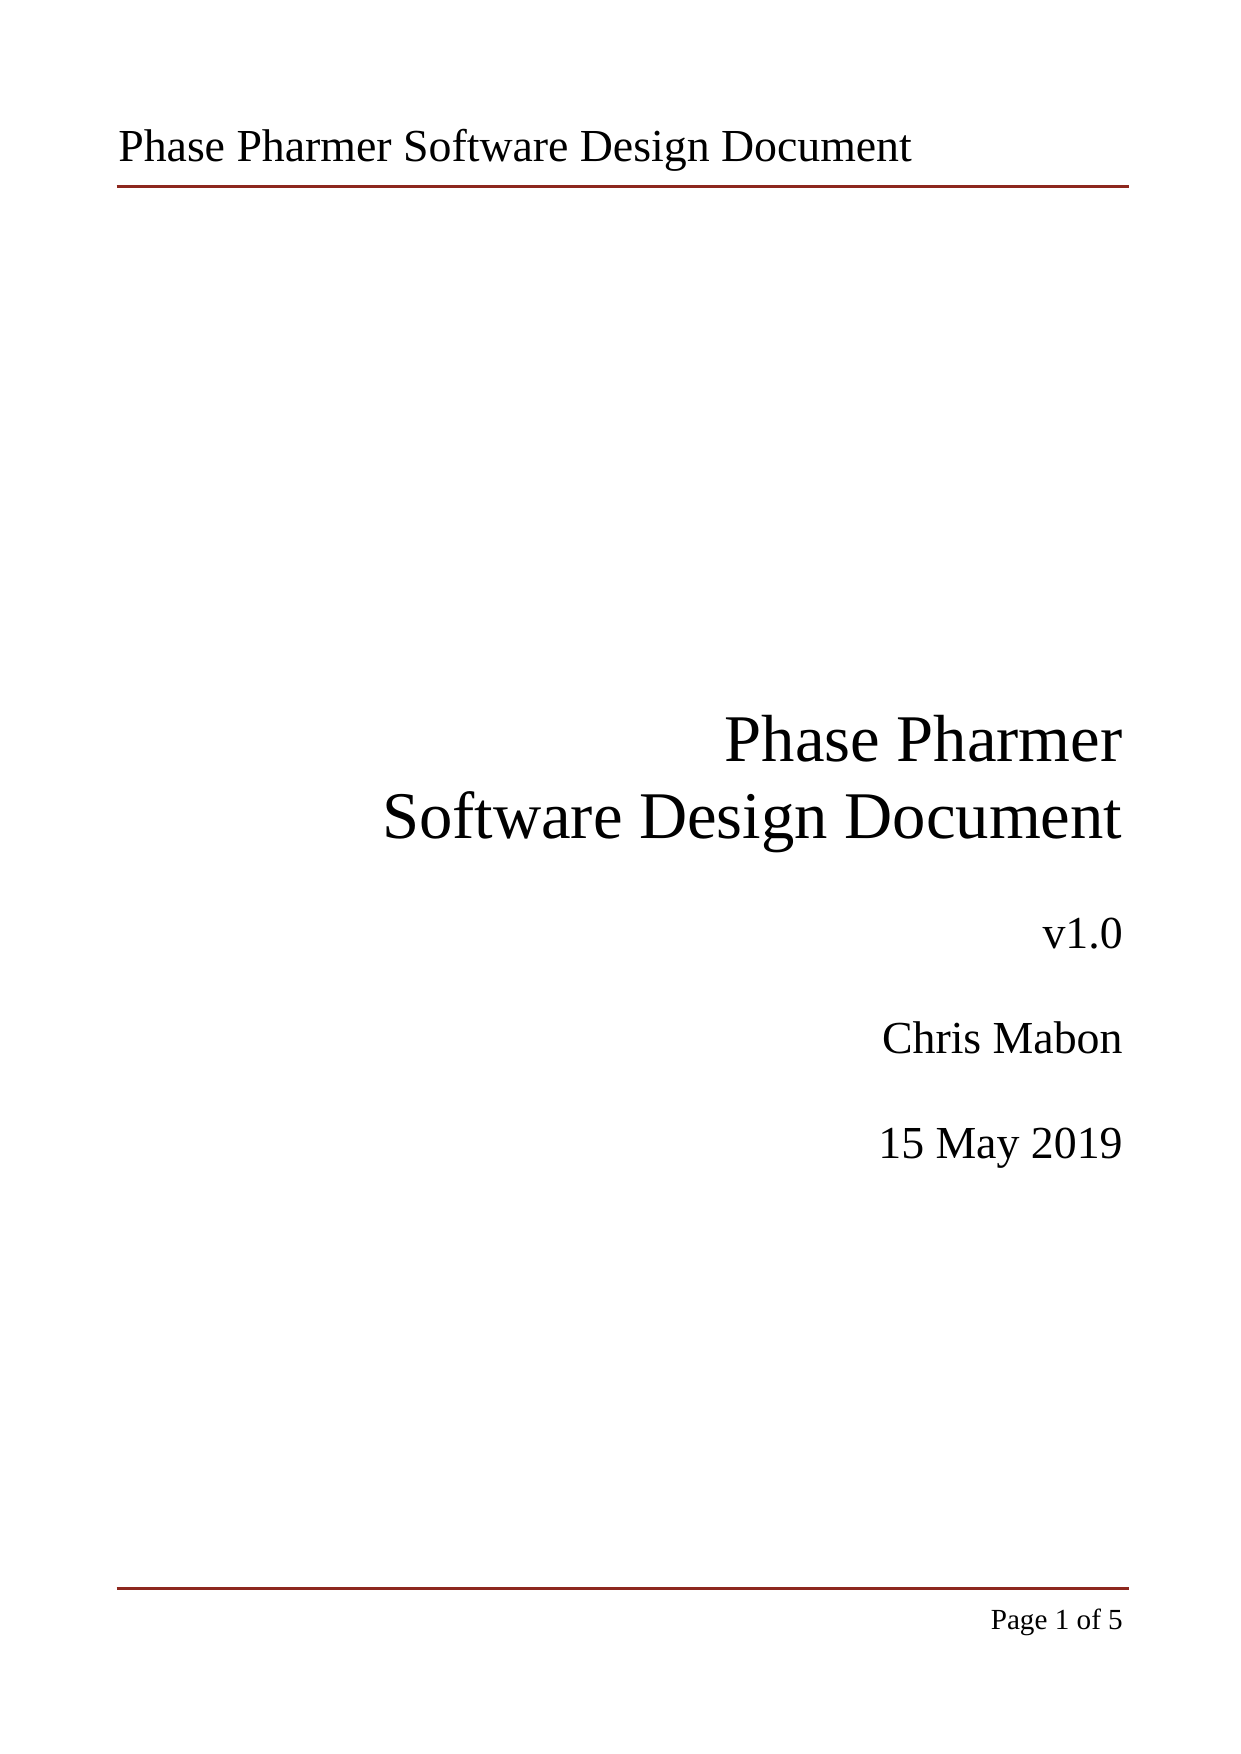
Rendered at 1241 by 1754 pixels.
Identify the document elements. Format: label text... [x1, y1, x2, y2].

text Software Design Document [118, 776, 1122, 852]
text Phase Pharmer [118, 699, 1122, 776]
text Chris Mabon [118, 1011, 1122, 1063]
text 15 May 2019 [118, 1116, 1122, 1169]
text v1.0 [118, 905, 1122, 958]
